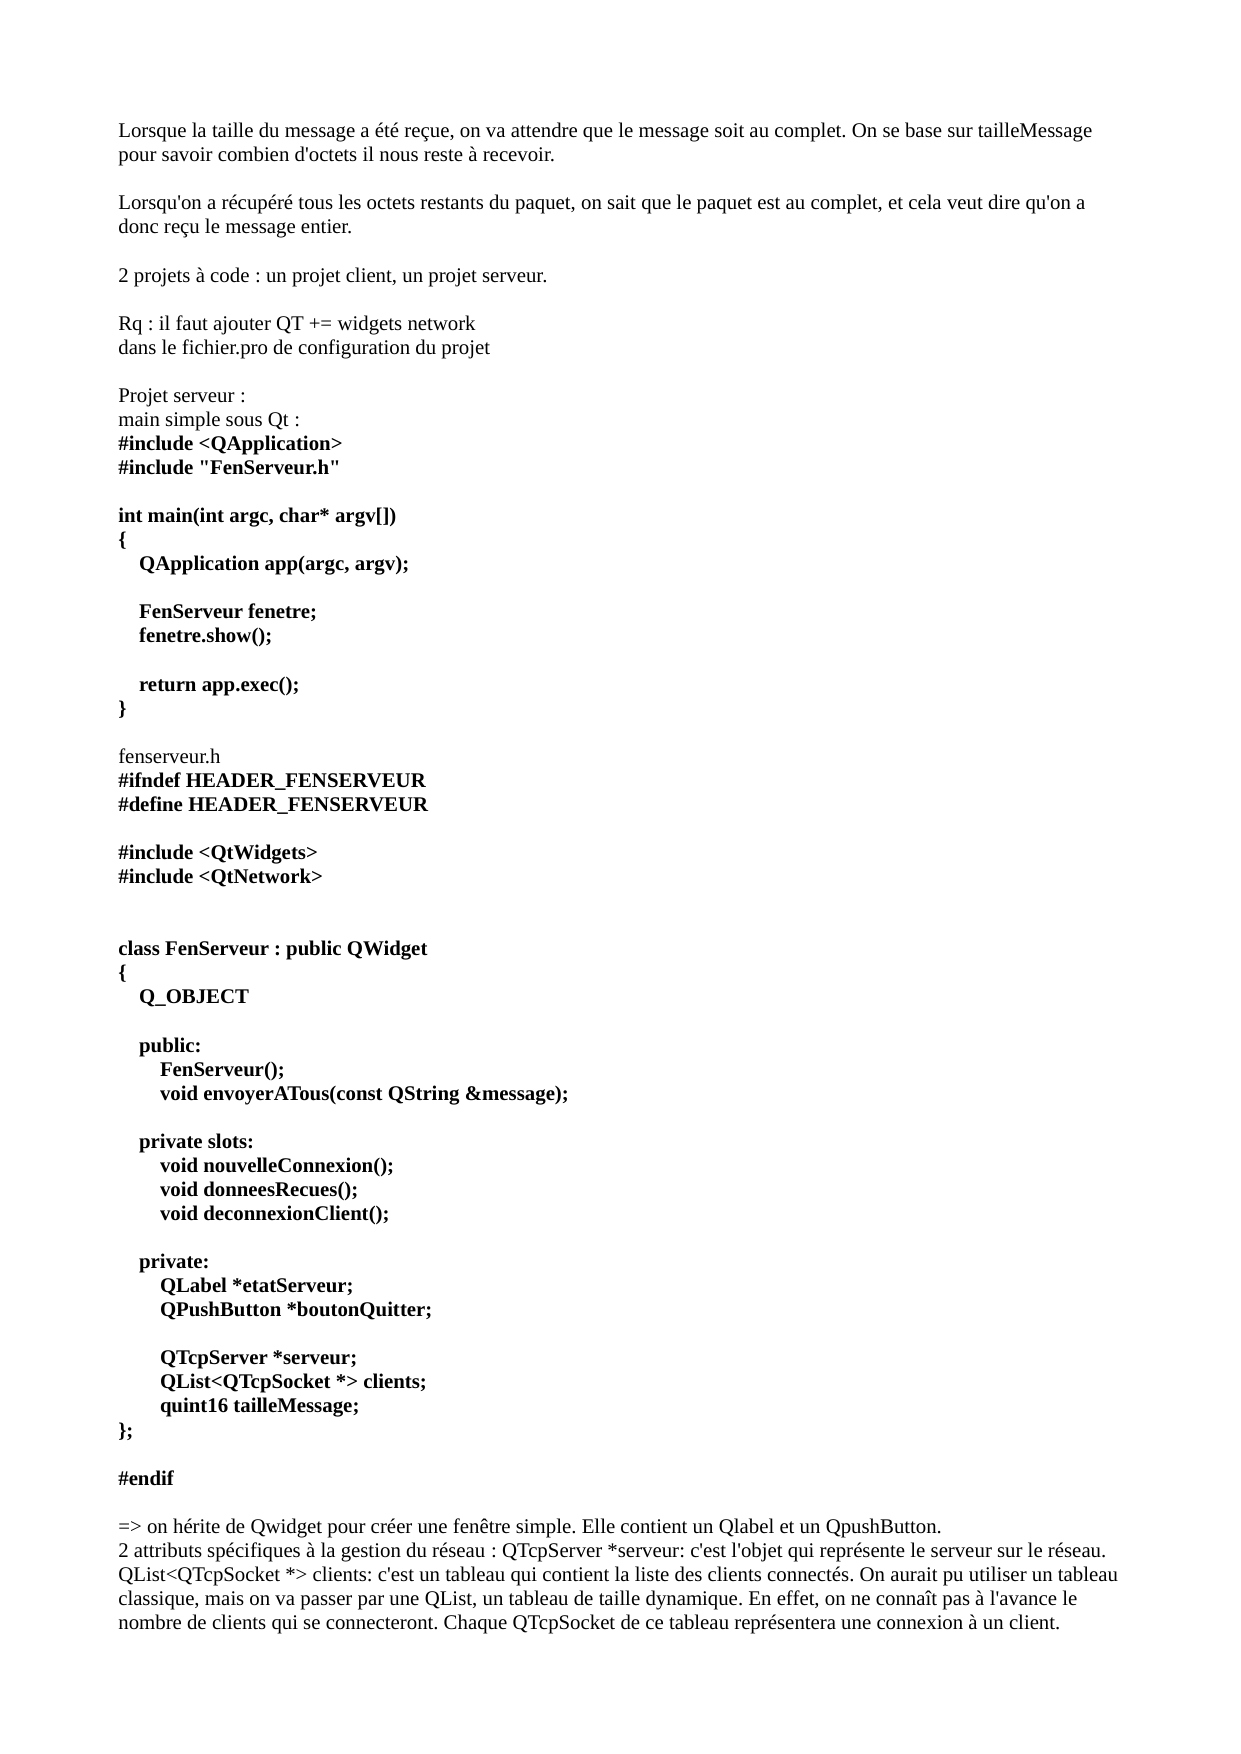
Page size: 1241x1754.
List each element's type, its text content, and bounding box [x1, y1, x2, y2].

text => on hérite de Qwidget pour créer une fenêtre simple. Elle contient un Qlabel et un QpushButton. [118, 1514, 1122, 1538]
text #define HEADER_FENSERVEUR [118, 792, 1122, 816]
text } [118, 696, 1122, 720]
text FenServeur(); [118, 1057, 1122, 1081]
text fenserveur.h [118, 744, 1122, 768]
text void deconnexionClient(); [118, 1201, 1122, 1225]
text QPushButton *boutonQuitter; [118, 1297, 1122, 1321]
text Q_OBJECT [118, 984, 1122, 1008]
text QTcpServer *serveur; [118, 1345, 1122, 1369]
text main simple sous Qt : [118, 407, 1122, 431]
text dans le fichier.pro de configuration du projet [118, 335, 1122, 359]
text #include <QtWidgets> [118, 840, 1122, 864]
text QList<QTcpSocket *> clients: c'est un tableau qui contient la liste des clients connectés. On aurait pu utiliser un tableau classique, mais on va passer par une QList, un tableau de taille dynamique. En effet, on ne connaît pas à l'avance le nombre de clients qui se connecteront. Chaque QTcpSocket de ce tableau représentera une connexion à un client. [118, 1562, 1122, 1634]
text { [118, 960, 1122, 984]
text 2 projets à code : un projet client, un projet serveur. [118, 262, 1122, 287]
text #include "FenServeur.h" [118, 455, 1122, 479]
text FenServeur fenetre; [118, 599, 1122, 623]
text #ifndef HEADER_FENSERVEUR [118, 768, 1122, 792]
text int main(int argc, char* argv[]) [118, 503, 1122, 527]
text Rq : il faut ajouter QT += widgets network [118, 311, 1122, 335]
text { [118, 527, 1122, 551]
text Lorsqu'on a récupéré tous les octets restants du paquet, on sait que le paquet est au complet, et cela veut dire qu'on a donc reçu le message entier. [118, 190, 1122, 238]
text void donneesRecues(); [118, 1177, 1122, 1201]
text void nouvelleConnexion(); [118, 1153, 1122, 1177]
text fenetre.show(); [118, 623, 1122, 647]
text quint16 tailleMessage; [118, 1393, 1122, 1417]
text QList<QTcpSocket *> clients; [118, 1369, 1122, 1393]
text QApplication app(argc, argv); [118, 551, 1122, 575]
text #include <QtNetwork> [118, 864, 1122, 888]
text Projet serveur : [118, 383, 1122, 407]
text #include <QApplication> [118, 431, 1122, 455]
text 2 attributs spécifiques à la gestion du réseau : QTcpServer *serveur: c'est l'objet qui représente le serveur sur le réseau. [118, 1538, 1122, 1562]
text void envoyerATous(const QString &message); [118, 1081, 1122, 1105]
text private slots: [118, 1129, 1122, 1153]
text public: [118, 1032, 1122, 1057]
text class FenServeur : public QWidget [118, 936, 1122, 960]
text #endif [118, 1466, 1122, 1490]
text Lorsque la taille du message a été reçue, on va attendre que le message soit au complet. On se base sur tailleMessage pour savoir combien d'octets il nous reste à recevoir. [118, 118, 1122, 166]
text return app.exec(); [118, 672, 1122, 696]
text private: [118, 1249, 1122, 1273]
text QLabel *etatServeur; [118, 1273, 1122, 1297]
text }; [118, 1417, 1122, 1442]
